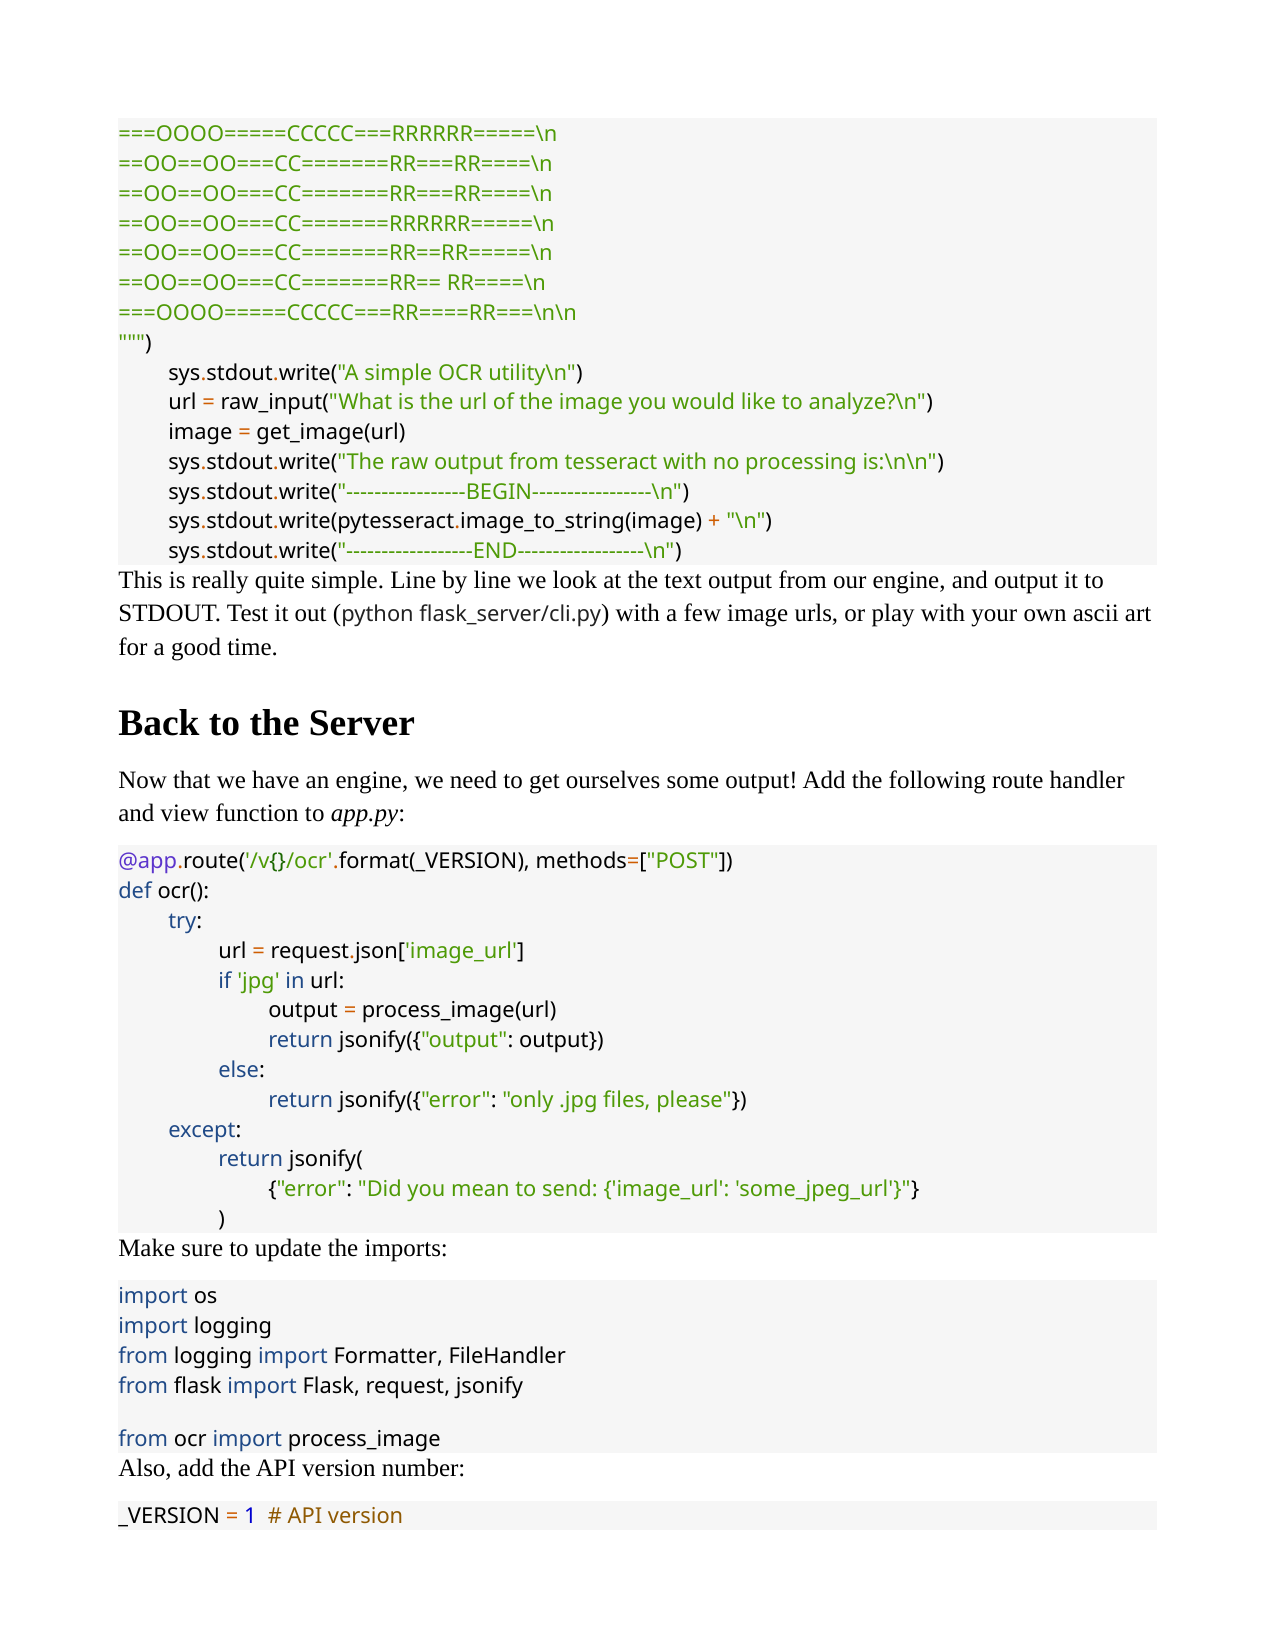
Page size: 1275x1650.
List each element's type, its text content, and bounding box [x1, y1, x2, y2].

text Now that we have an engine, we need to get ourselves some output! Add the following route handler and view function to app.py: [118, 765, 1157, 827]
text sys.stdout.write(pytesseract.image_to_string(image) + "\n") [118, 505, 1157, 535]
text sys.stdout.write("------------------END------------------\n") [118, 535, 1157, 565]
text import os [118, 1280, 1157, 1310]
text """) [118, 327, 1157, 356]
text except: [118, 1113, 1157, 1143]
text _VERSION = 1 # API version [118, 1501, 1157, 1530]
text ===OOOO=====CCCCC===RRRRRR=====\n [118, 118, 1157, 148]
text def ocr(): [118, 875, 1157, 905]
text else: [118, 1054, 1157, 1084]
text sys.stdout.write("The raw output from tesseract with no processing is:\n\n") [118, 446, 1157, 476]
text return jsonify({"error": "only .jpg files, please"}) [118, 1084, 1157, 1113]
text output = process_image(url) [118, 994, 1157, 1024]
text from logging import Formatter, FileHandler [118, 1340, 1157, 1370]
text ) [118, 1203, 1157, 1233]
text return jsonify( [118, 1143, 1157, 1173]
text ==OO==OO===CC=======RR===RR====\n [118, 178, 1157, 207]
text ==OO==OO===CC=======RR== RR====\n [118, 267, 1157, 297]
text ==OO==OO===CC=======RR==RR=====\n [118, 237, 1157, 267]
text sys.stdout.write("-----------------BEGIN-----------------\n") [118, 476, 1157, 505]
text from ocr import process_image [118, 1423, 1157, 1453]
text url = raw_input("What is the url of the image you would like to analyze?\n") [118, 386, 1157, 416]
text Also, add the API version number: [118, 1453, 1157, 1482]
text sys.stdout.write("A simple OCR utility\n") [118, 356, 1157, 386]
text This is really quite simple. Line by line we look at the text output from our engine, and output it to STDOUT. Test it out (python flask_server/cli.py) with a few image urls, or play with your own ascii art for a good time. [118, 565, 1157, 661]
text ==OO==OO===CC=======RR===RR====\n [118, 148, 1157, 178]
text ==OO==OO===CC=======RRRRRR=====\n [118, 207, 1157, 237]
text import logging [118, 1310, 1157, 1340]
text if 'jpg' in url: [118, 964, 1157, 994]
text @app.route('/v{}/ocr'.format(_VERSION), methods=["POST"]) [118, 845, 1157, 875]
subtitle Back to the Server [118, 701, 1157, 744]
text return jsonify({"output": output}) [118, 1024, 1157, 1054]
text Make sure to update the imports: [118, 1233, 1157, 1261]
text ===OOOO=====CCCCC===RR====RR===\n\n [118, 297, 1157, 327]
text image = get_image(url) [118, 416, 1157, 446]
text url = request.json['image_url'] [118, 935, 1157, 964]
text try: [118, 905, 1157, 935]
text {"error": "Did you mean to send: {'image_url': 'some_jpeg_url'}"} [118, 1173, 1157, 1203]
text from flask import Flask, request, jsonify [118, 1370, 1157, 1399]
